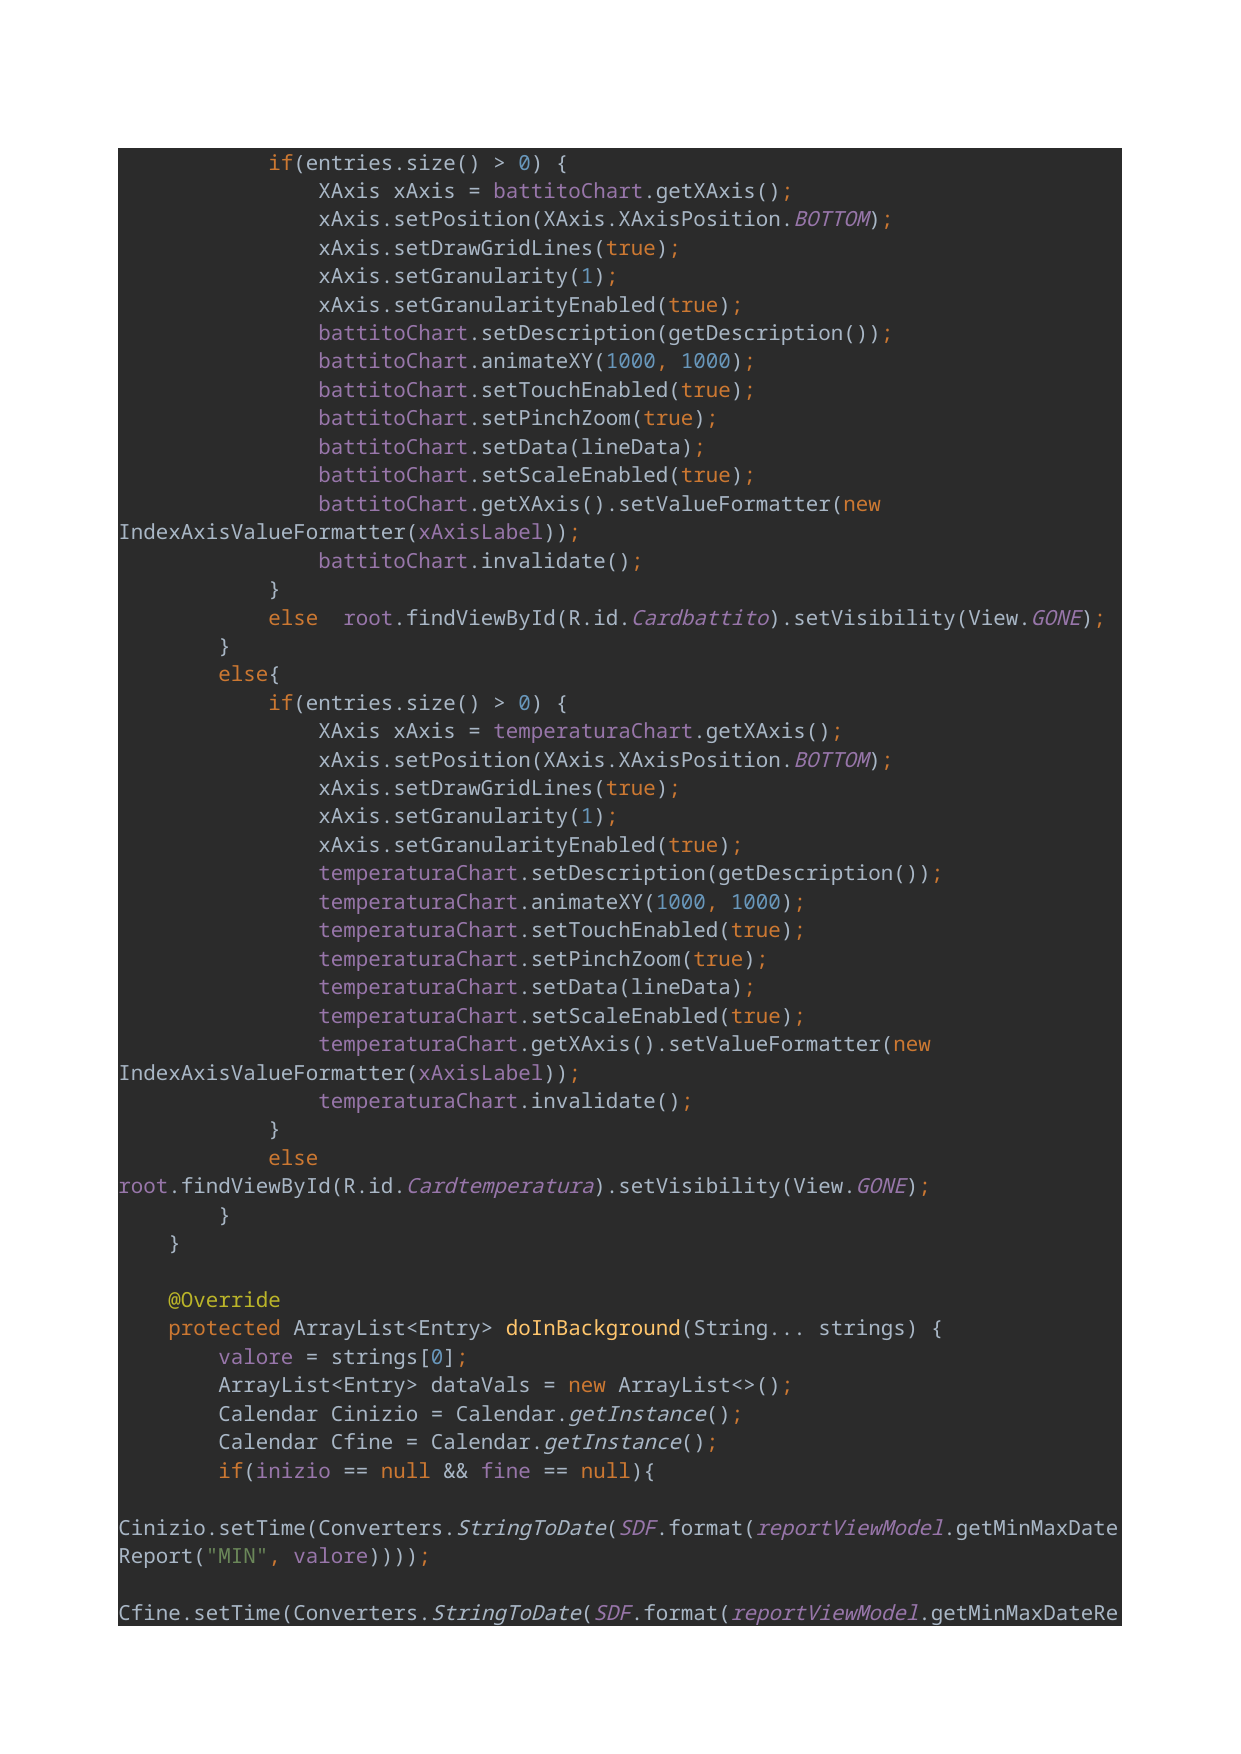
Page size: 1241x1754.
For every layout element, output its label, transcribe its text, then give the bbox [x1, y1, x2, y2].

text if(entries.size() > 0) { XAxis xAxis = battitoChart.getXAxis(); xAxis.setPosition(XAxis.XAxisPosition.BOTTOM); xAxis.setDrawGridLines(true); xAxis.setGranularity(1); xAxis.setGranularityEnabled(true); battitoChart.setDescription(getDescription()); battitoChart.animateXY(1000, 1000); battitoChart.setTouchEnabled(true); battitoChart.setPinchZoom(true); battitoChart.setData(lineData); battitoChart.setScaleEnabled(true); battitoChart.getXAxis().setValueFormatter(new IndexAxisValueFormatter(xAxisLabel)); battitoChart.invalidate(); } else root.findViewById(R.id.Cardbattito).setVisibility(View.GONE); } else{ if(entries.size() > 0) { XAxis xAxis = temperaturaChart.getXAxis(); xAxis.setPosition(XAxis.XAxisPosition.BOTTOM); xAxis.setDrawGridLines(true); xAxis.setGranularity(1); xAxis.setGranularityEnabled(true); temperaturaChart.setDescription(getDescription()); temperaturaChart.animateXY(1000, 1000); temperaturaChart.setTouchEnabled(true); temperaturaChart.setPinchZoom(true); temperaturaChart.setData(lineData); temperaturaChart.setScaleEnabled(true); temperaturaChart.getXAxis().setValueFormatter(new IndexAxisValueFormatter(xAxisLabel)); temperaturaChart.invalidate(); } else root.findViewById(R.id.Cardtemperatura).setVisibility(View.GONE); } } @Override protected ArrayList<Entry> doInBackground(String... strings) { valore = strings[0]; ArrayList<Entry> dataVals = new ArrayList<>(); Calendar Cinizio = Calendar.getInstance(); Calendar Cfine = Calendar.getInstance(); if(inizio == null && fine == null){ Cinizio.setTime(Converters.StringToDate(SDF.format(reportViewModel.getMinMaxDateReport("MIN", valore)))); Cfine.setTime(Converters.StringToDate(SDF.format(reportViewModel.getMinMaxDateRe [118, 148, 1122, 1626]
